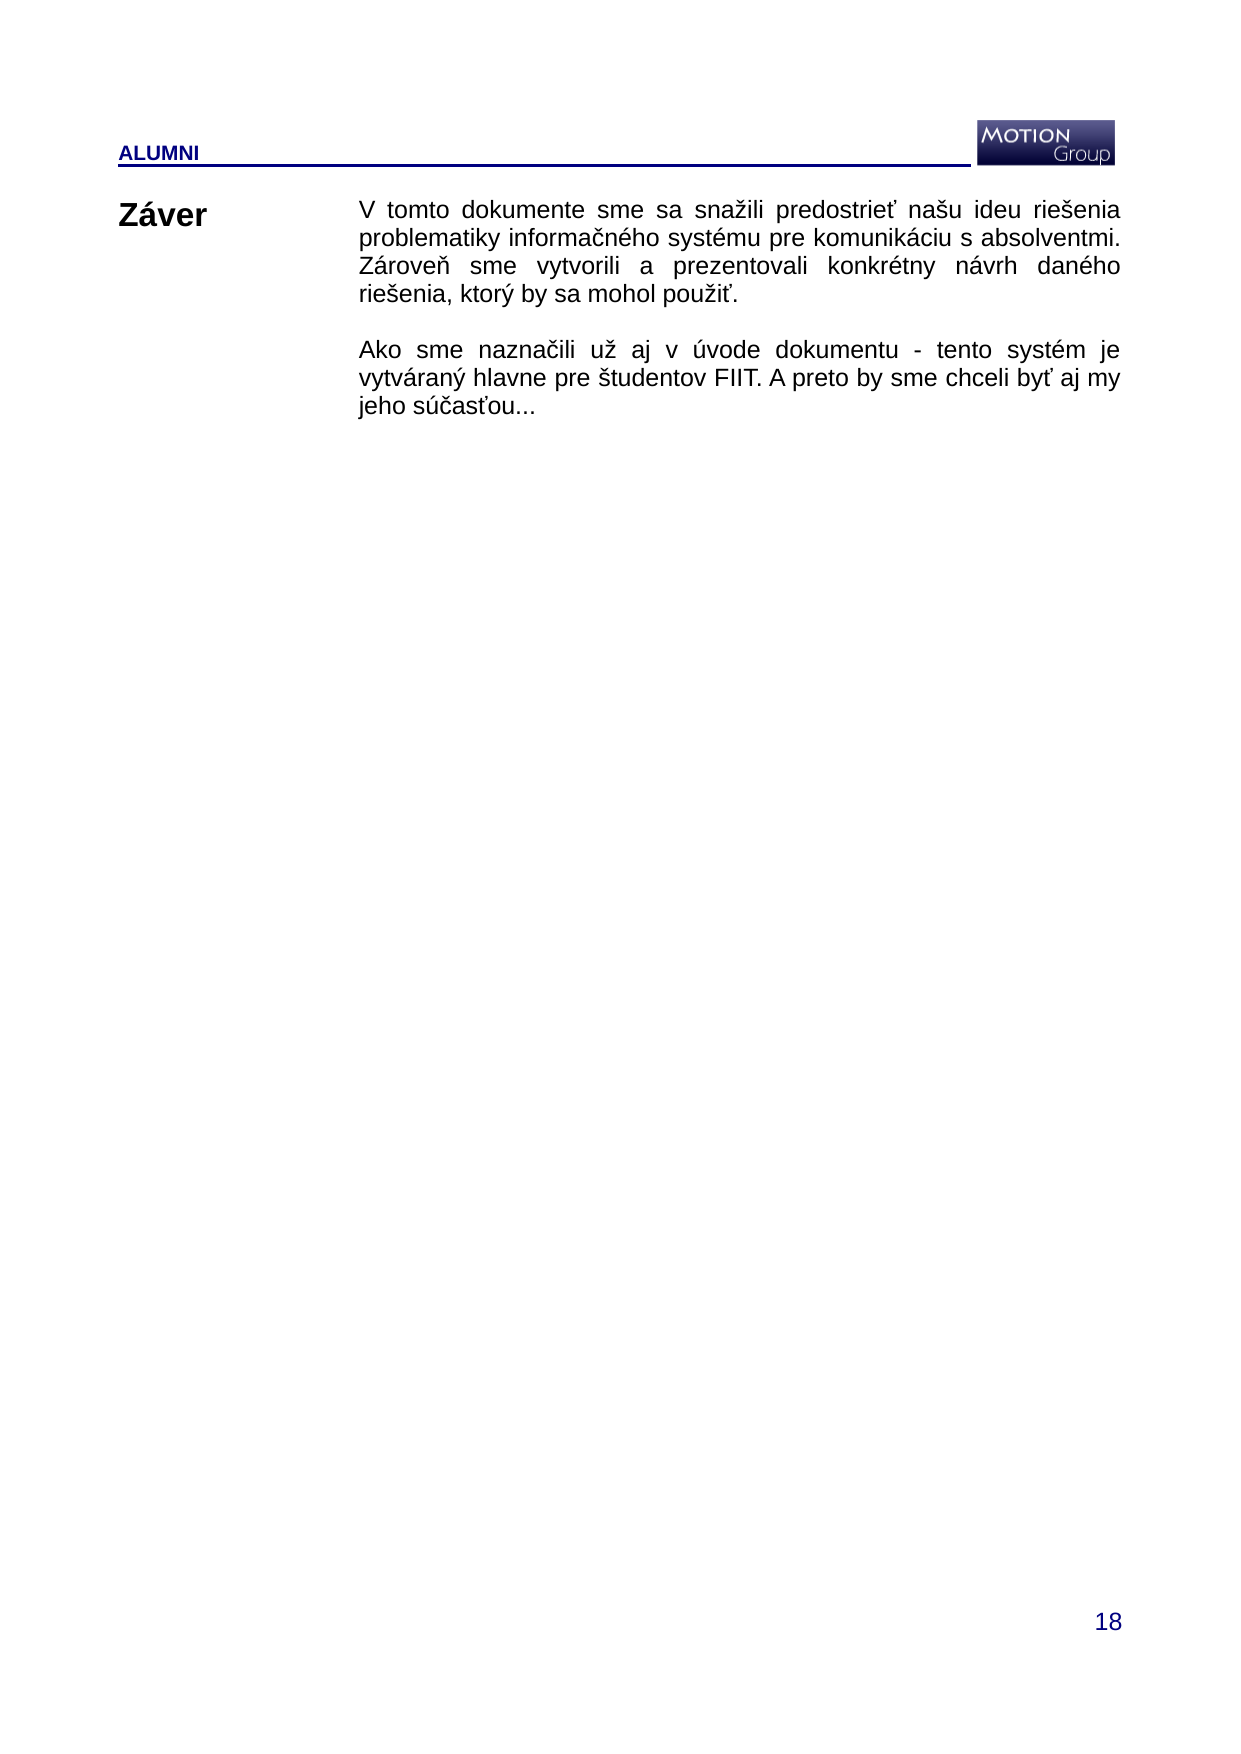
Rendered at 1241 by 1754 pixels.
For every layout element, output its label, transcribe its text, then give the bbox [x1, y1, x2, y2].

picture [971, 112, 1122, 172]
text Ako sme naznačili už aj v úvode dokumentu - tento systém je vytváraný hlavne pre študentov FIIT. A preto by sme chceli byť aj my jeho súčasťou... [358, 336, 1122, 419]
text V tomto dokumente sme sa snažili predostrieť našu ideu riešenia problematiky informačného systému pre komunikáciu s absolventmi. Zároveň sme vytvorili a prezentovali konkrétny návrh daného riešenia, ktorý by sa mohol použiť. [358, 196, 1122, 308]
subtitle Záver [118, 196, 358, 233]
